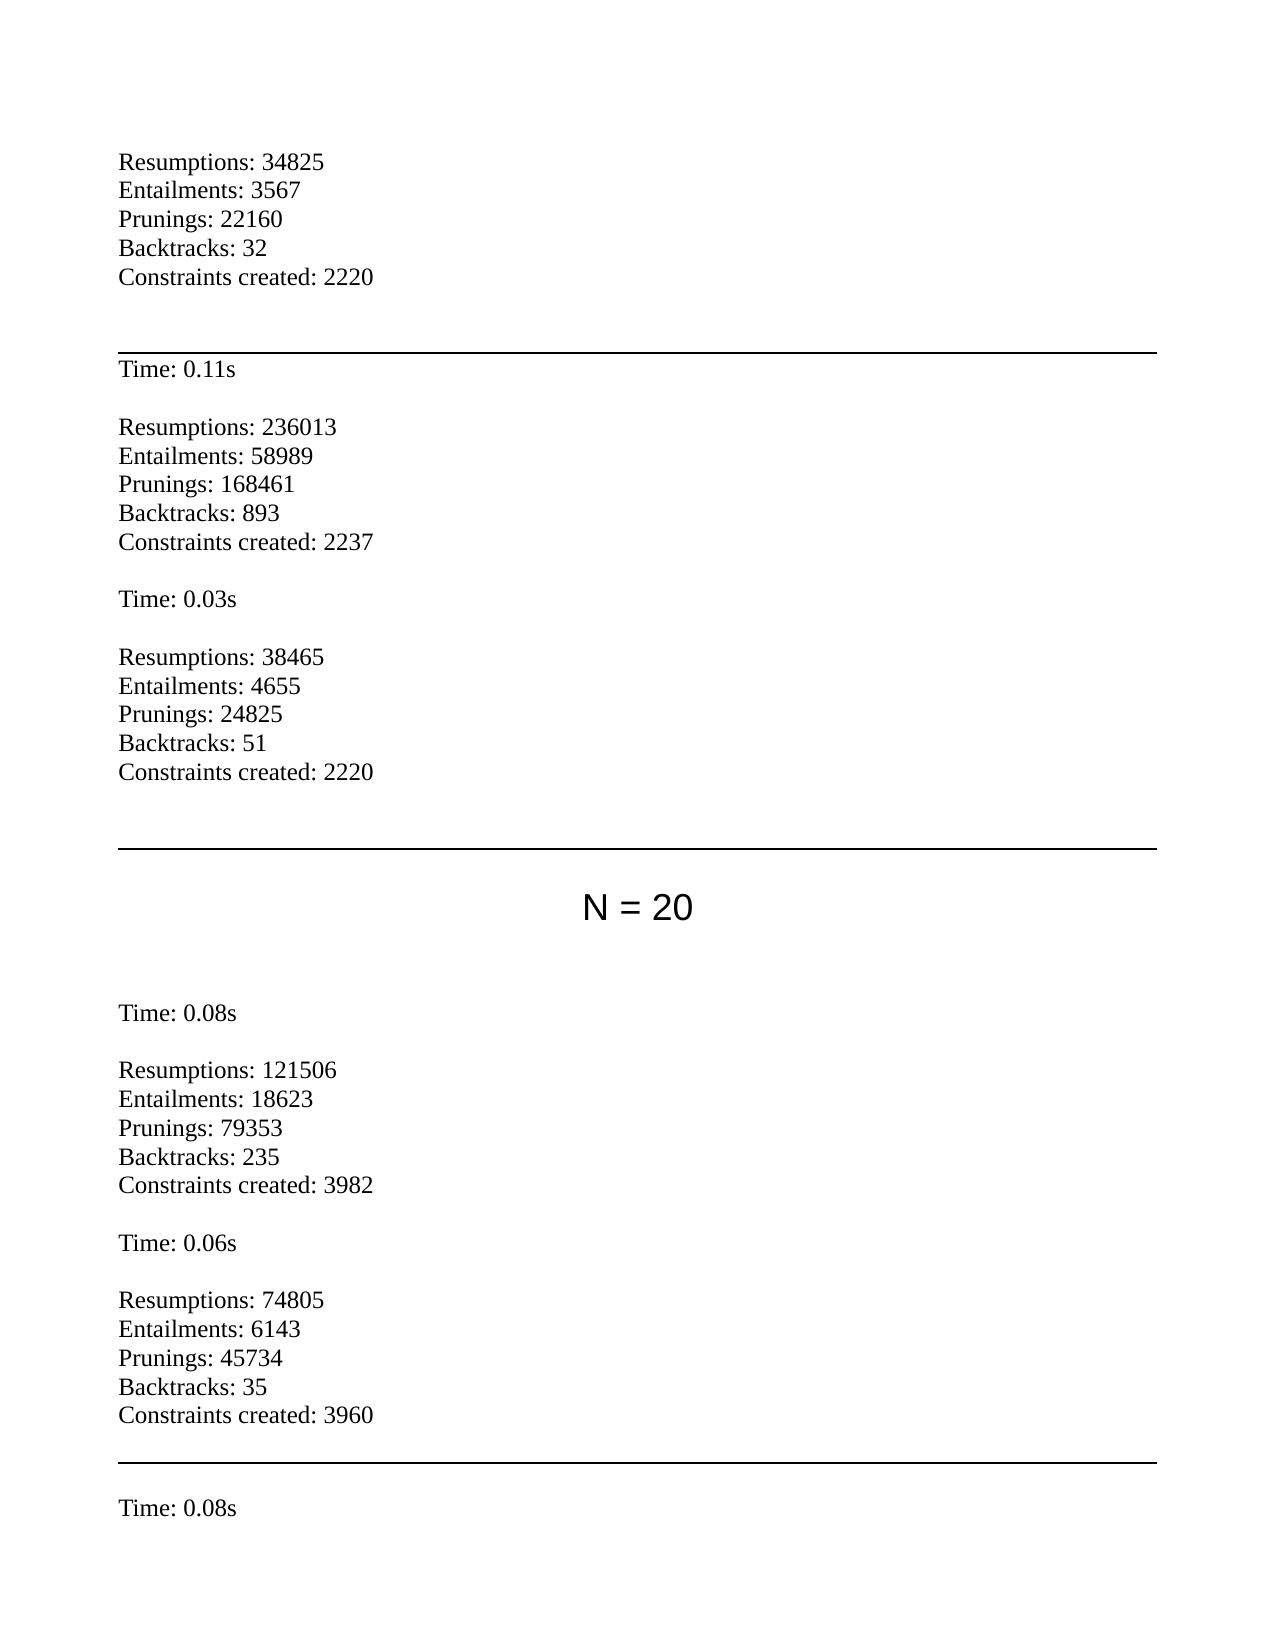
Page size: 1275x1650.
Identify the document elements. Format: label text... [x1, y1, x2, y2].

text Backtracks: 51 [118, 728, 1157, 757]
text Resumptions: 121506 [118, 1055, 1157, 1084]
text Time: 0.08s [118, 1493, 1157, 1522]
text Constraints created: 2220 [118, 757, 1157, 786]
text Resumptions: 38465 [118, 642, 1157, 671]
text Time: 0.06s [118, 1228, 1157, 1257]
text Entailments: 58989 [118, 441, 1157, 469]
text Time: 0.08s [118, 998, 1157, 1027]
text Entailments: 18623 [118, 1084, 1157, 1113]
text Backtracks: 235 [118, 1142, 1157, 1170]
text Resumptions: 236013 [118, 412, 1157, 441]
text Resumptions: 34825 [118, 147, 1157, 176]
text Backtracks: 893 [118, 498, 1157, 527]
text Entailments: 6143 [118, 1314, 1157, 1343]
text Time: 0.11s [118, 354, 1157, 383]
text Prunings: 22160 [118, 204, 1157, 233]
text Constraints created: 3982 [118, 1170, 1157, 1199]
text Entailments: 4655 [118, 671, 1157, 699]
text Resumptions: 74805 [118, 1285, 1157, 1314]
text Entailments: 3567 [118, 176, 1157, 204]
text Prunings: 24825 [118, 699, 1157, 728]
subtitle N = 20 [118, 885, 1157, 928]
text Constraints created: 2237 [118, 527, 1157, 556]
text Prunings: 168461 [118, 469, 1157, 498]
text Time: 0.03s [118, 584, 1157, 613]
text Prunings: 45734 [118, 1343, 1157, 1372]
text Constraints created: 2220 [118, 262, 1157, 291]
text Backtracks: 35 [118, 1372, 1157, 1400]
text Backtracks: 32 [118, 233, 1157, 262]
text Constraints created: 3960 [118, 1400, 1157, 1429]
text Prunings: 79353 [118, 1113, 1157, 1142]
